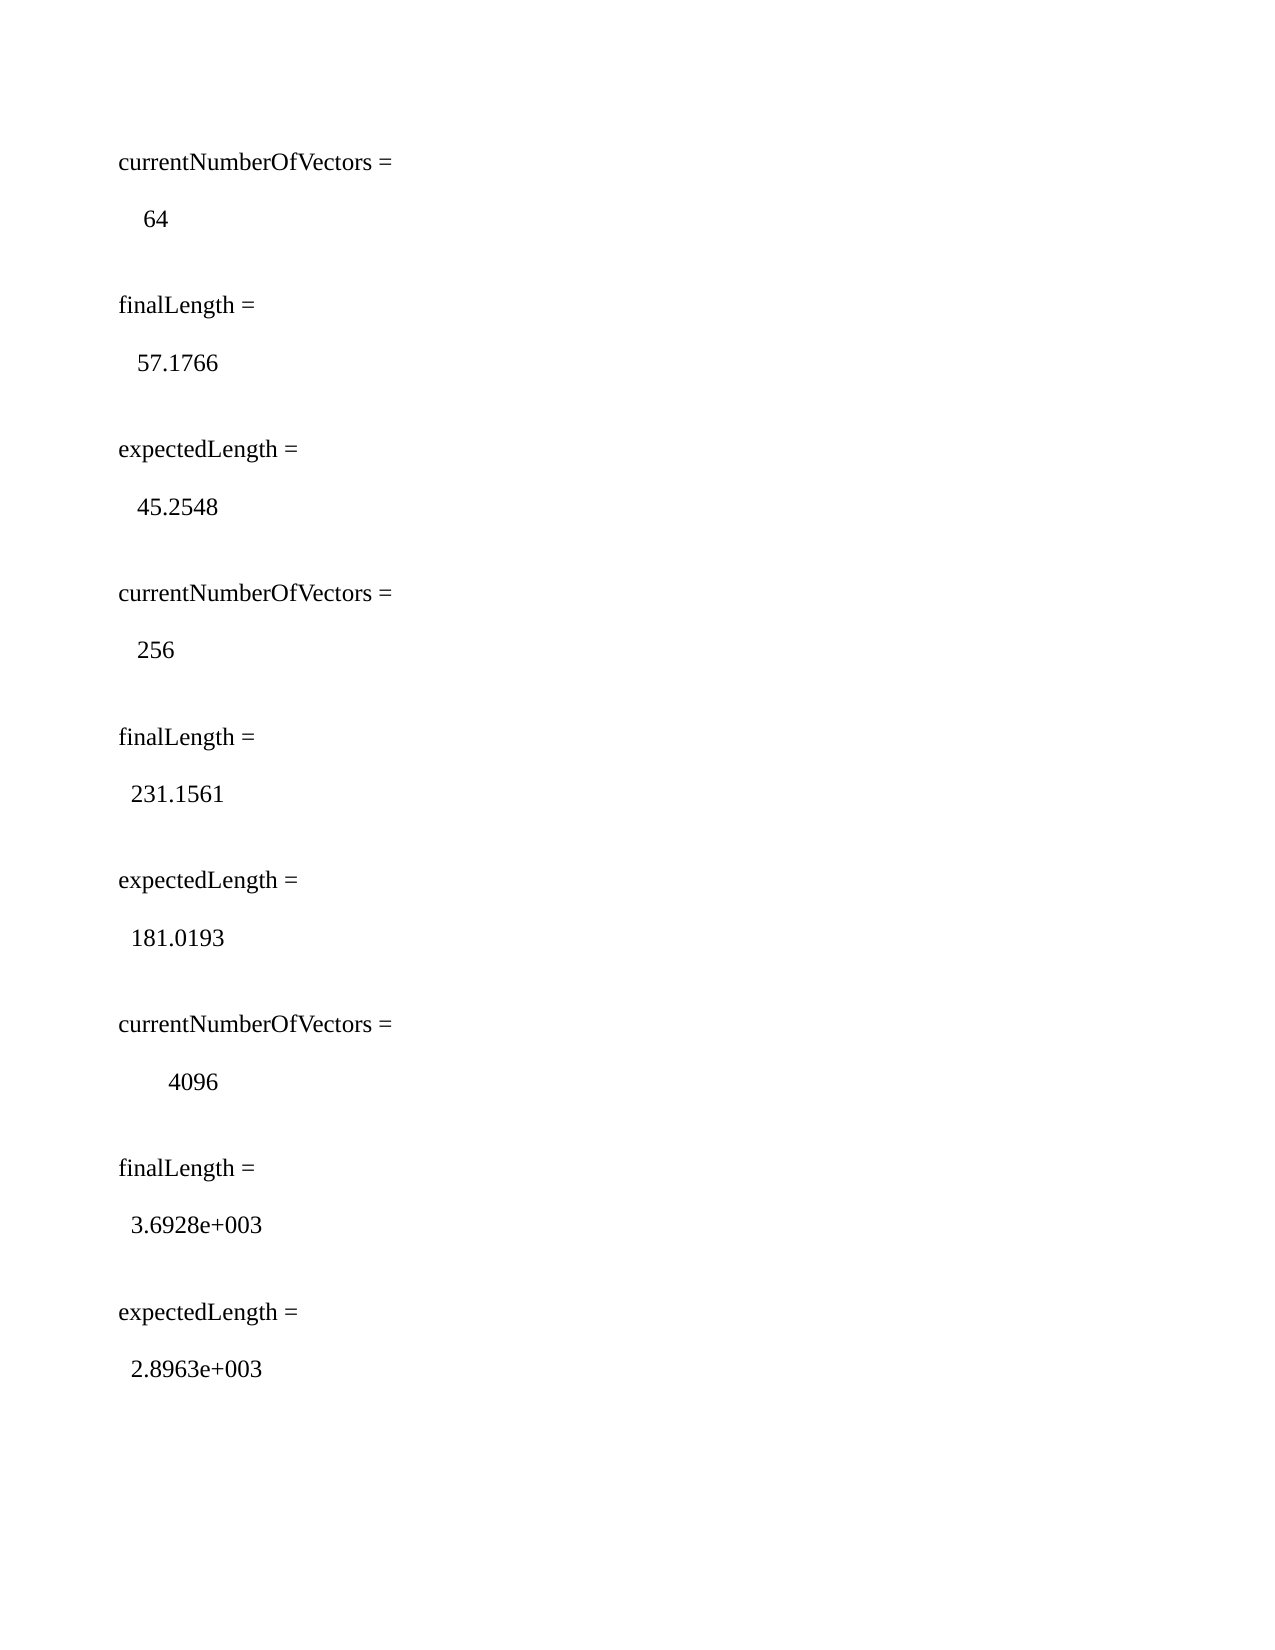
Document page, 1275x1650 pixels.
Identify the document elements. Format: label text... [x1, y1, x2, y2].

text 181.0193 [118, 923, 1157, 952]
text finalLength = [118, 722, 1157, 751]
text 45.2548 [118, 492, 1157, 521]
text 256 [118, 636, 1157, 664]
text expectedLength = [118, 434, 1157, 463]
text 3.6928e+003 [118, 1211, 1157, 1239]
text finalLength = [118, 1153, 1157, 1182]
text 2.8963e+003 [118, 1354, 1157, 1383]
text finalLength = [118, 291, 1157, 319]
text 231.1561 [118, 779, 1157, 808]
text currentNumberOfVectors = [118, 147, 1157, 176]
text expectedLength = [118, 866, 1157, 894]
text 4096 [118, 1067, 1157, 1096]
text currentNumberOfVectors = [118, 1009, 1157, 1038]
text expectedLength = [118, 1297, 1157, 1326]
text 57.1766 [118, 348, 1157, 377]
text currentNumberOfVectors = [118, 578, 1157, 607]
text 64 [118, 204, 1157, 233]
